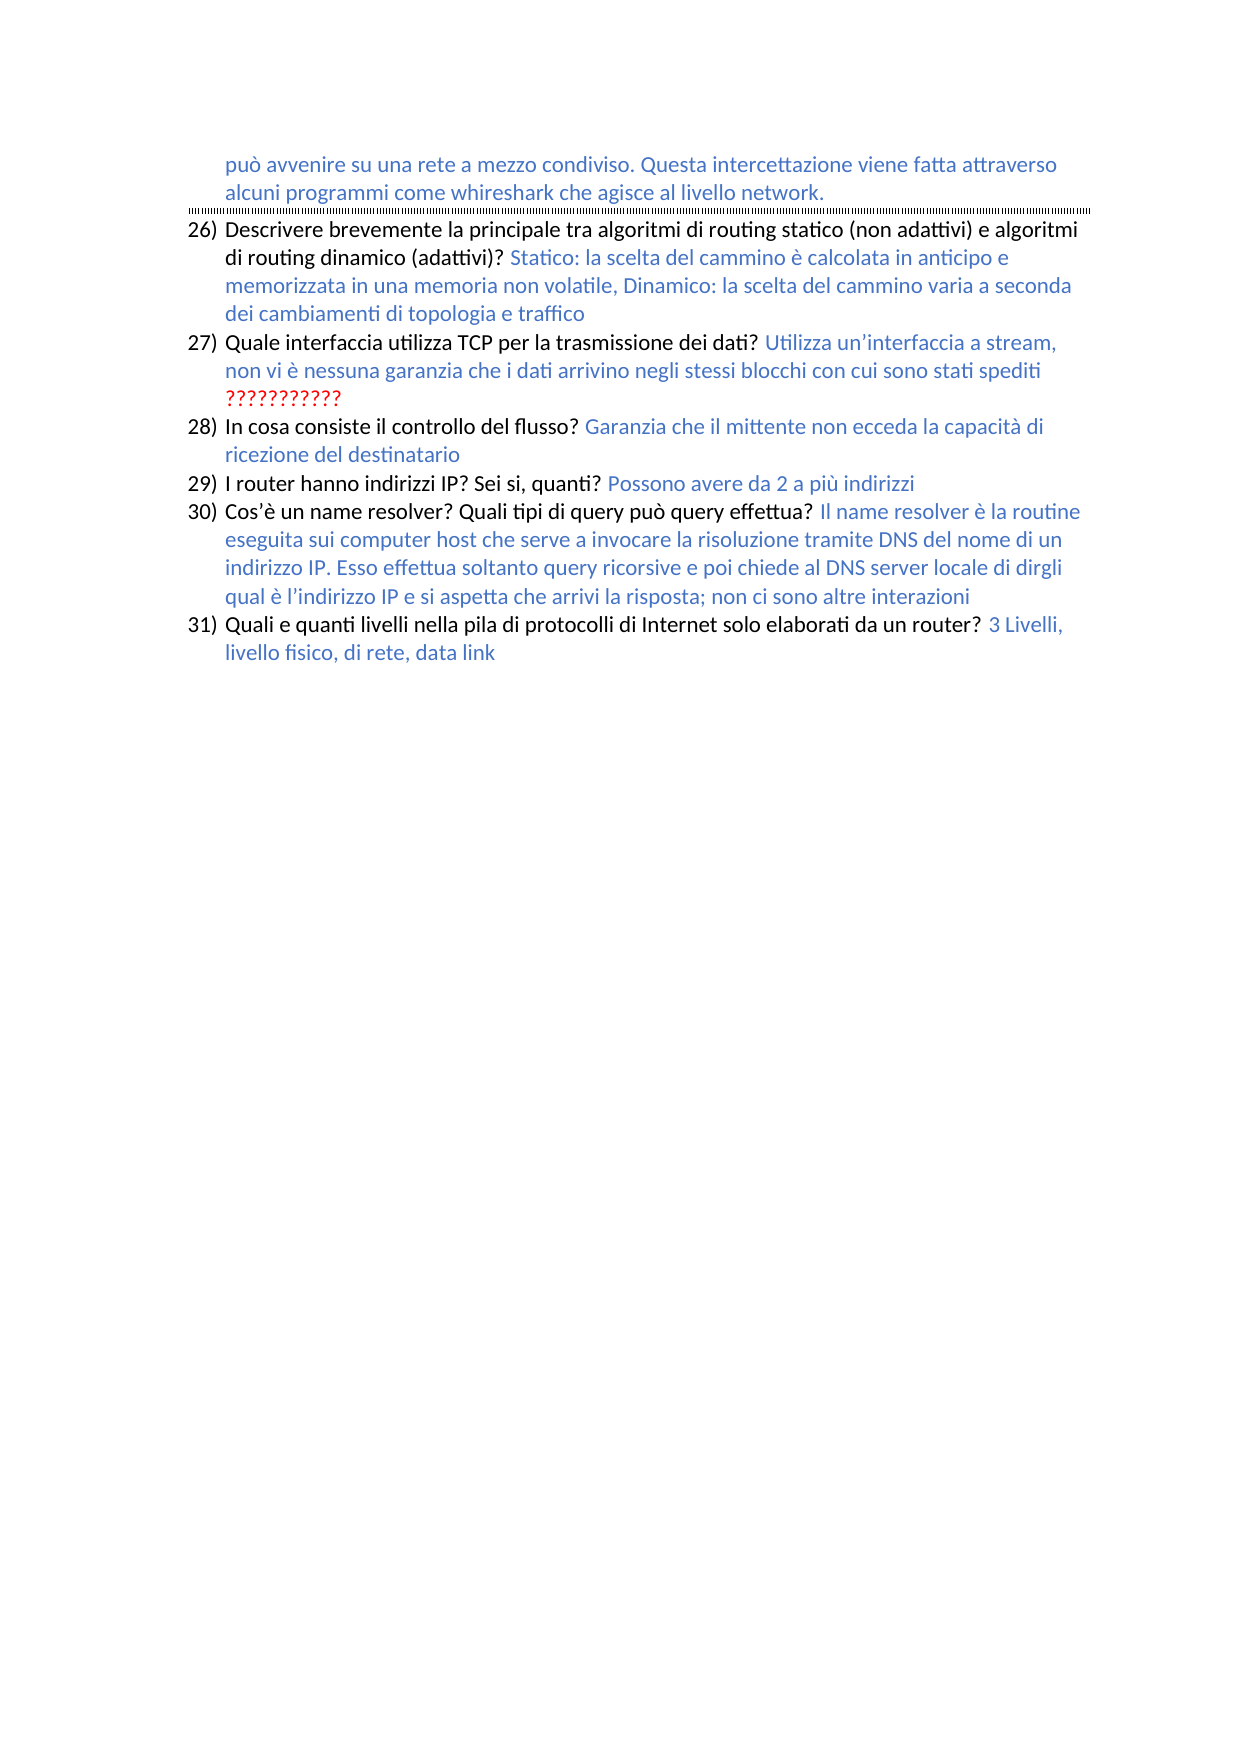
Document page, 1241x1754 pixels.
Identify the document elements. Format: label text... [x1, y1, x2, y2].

list può avvenire su una rete a mezzo condiviso. Questa intercettazione viene fatta attraverso alcuni programmi come whireshark che agisce al livello network. [187, 150, 1090, 214]
list In cosa consiste il controllo del flusso? Garanzia che il mittente non ecceda la capacità di ricezione del destinatario [187, 412, 1090, 469]
list Quali e quanti livelli nella pila di protocolli di Internet solo elaborati da un router? 3 Livelli, livello fisico, di rete, data link [187, 610, 1090, 666]
list Descrivere brevemente la principale tra algoritmi di routing statico (non adattivi) e algoritmi di routing dinamico (adattivi)? Statico: la scelta del cammino è calcolata in anticipo e memorizzata in una memoria non volatile, Dinamico: la scelta del cammino varia a seconda dei cambiamenti di topologia e traffico [187, 215, 1090, 327]
list Quale interfaccia utilizza TCP per la trasmissione dei dati? Utilizza un’interfaccia a stream, non vi è nessuna garanzia che i dati arrivino negli stessi blocchi con cui sono stati spediti ??????????? [187, 328, 1090, 412]
list Cos’è un name resolver? Quali tipi di query può query effettua? Il name resolver è la routine eseguita sui computer host che serve a invocare la risoluzione tramite DNS del nome di un indirizzo IP. Esso effettua soltanto query ricorsive e poi chiede al DNS server locale di dirgli qual è l’indirizzo IP e si aspetta che arrivi la risposta; non ci sono altre interazioni [187, 497, 1090, 610]
list I router hanno indirizzi IP? Sei si, quanti? Possono avere da 2 a più indirizzi [187, 469, 1090, 497]
